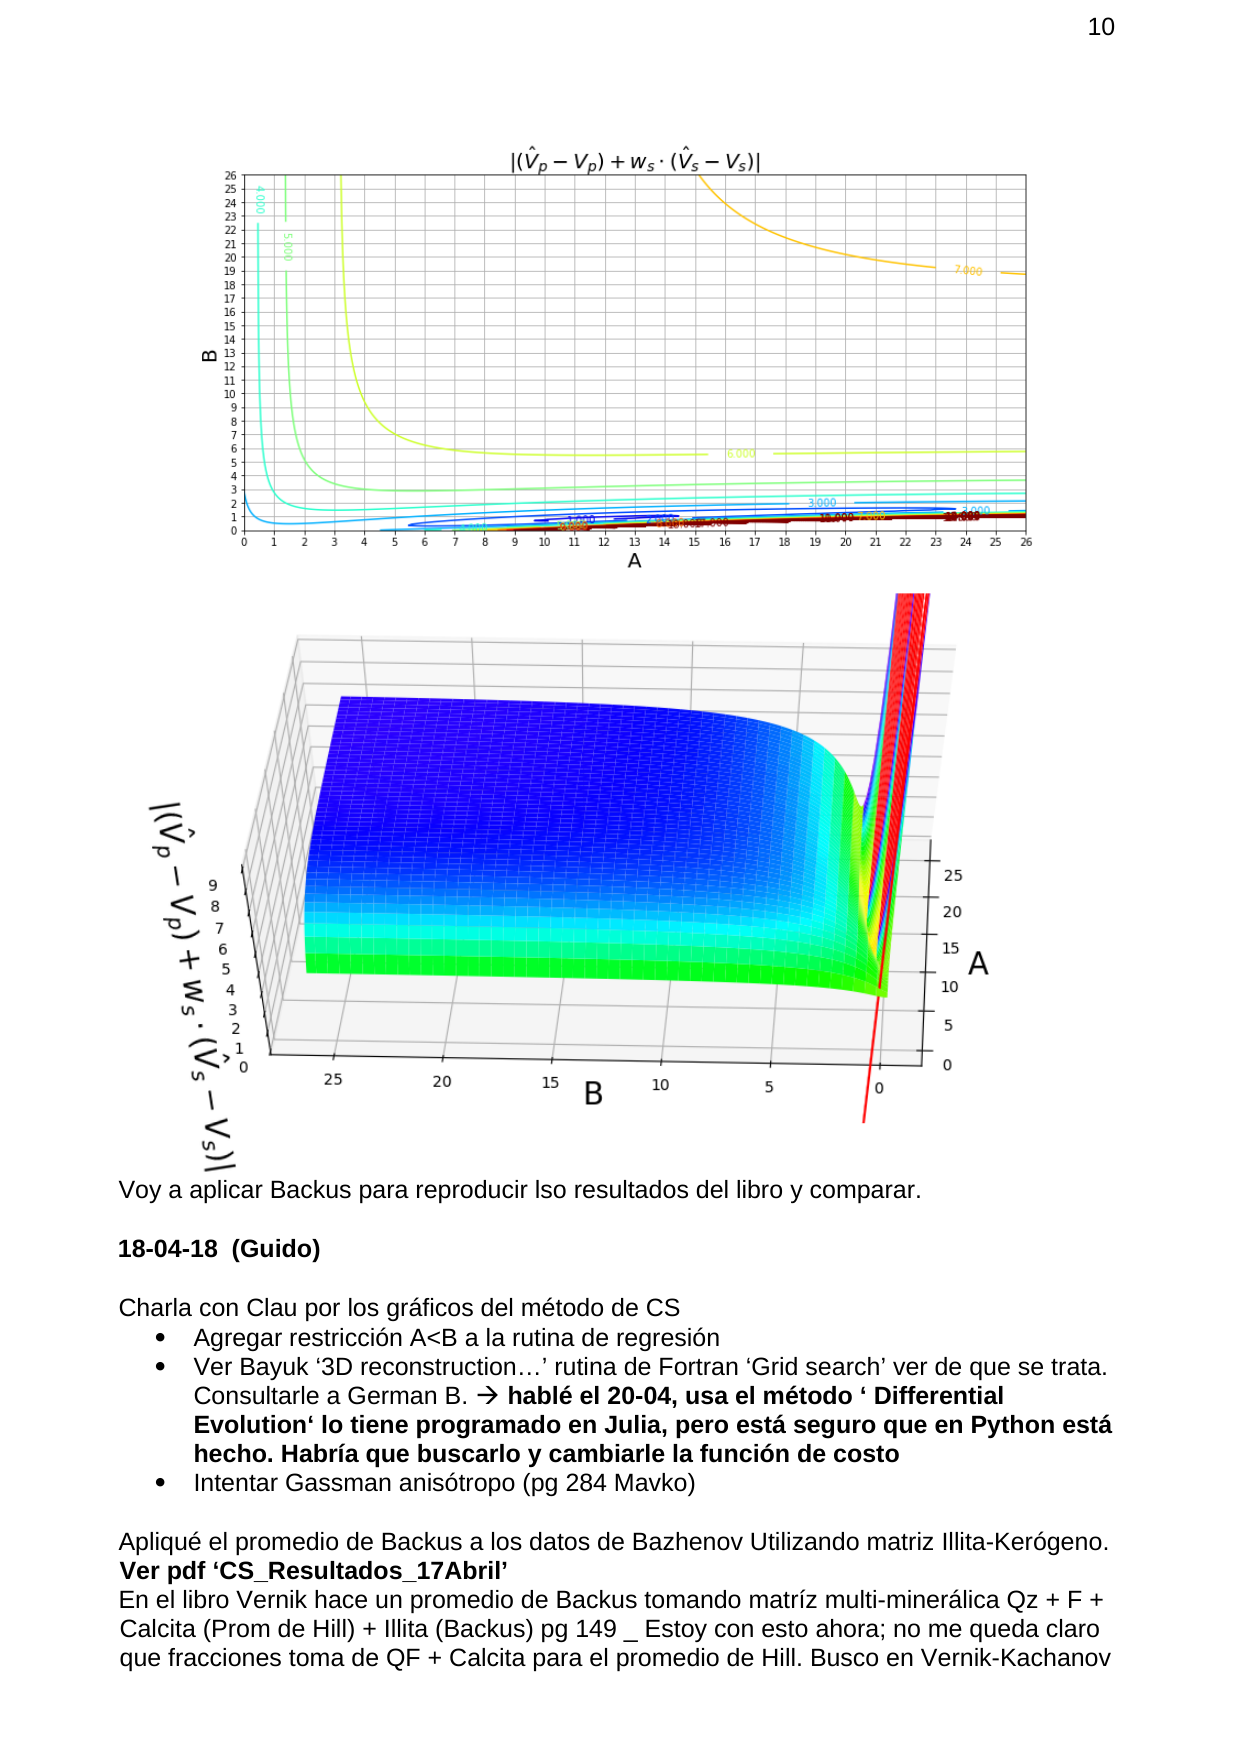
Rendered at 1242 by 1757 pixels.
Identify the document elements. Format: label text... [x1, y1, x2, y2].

text Voy a aplicar Backus para reproducir lso resultados del libro y comparar. [118, 1175, 1125, 1204]
text Charla con Clau por los gráficos del método de CS [118, 1293, 1125, 1322]
list Intentar Gassman anisótropo (pg 284 Mavko) [156, 1468, 1125, 1497]
text Apliqué el promedio de Backus a los datos de Bazhenov Utilizando matriz Illita-Kerógeno. Ver pdf ‘CS_Resultados_17Abril’ [118, 1527, 1125, 1585]
text En el libro Vernik hace un promedio de Backus tomando matríz multi-minerálica Qz + F + Calcita (Prom de Hill) + Illita (Backus) pg 149 _ Estoy con esto ahora; no me queda claro que fracciones toma de QF + Calcita para el promedio de Hill. Busco en Vernik-Kachanov [118, 1586, 1125, 1672]
subtitle 18-04-18 (Guido) [118, 1234, 1125, 1263]
list Ver Bayuk ‘3D reconstruction…’ rutina de Fortran ‘Grid search’ ver de que se trata. Consultarle a German B.  hablé el 20-04, usa el método ‘ Differential Evolution‘ lo tiene programado en Julia, pero está seguro que en Python está hecho. Habría que buscarlo y cambiarle la función de costo [156, 1352, 1125, 1467]
list Agregar restricción A<B a la rutina de regresión [156, 1323, 1125, 1352]
